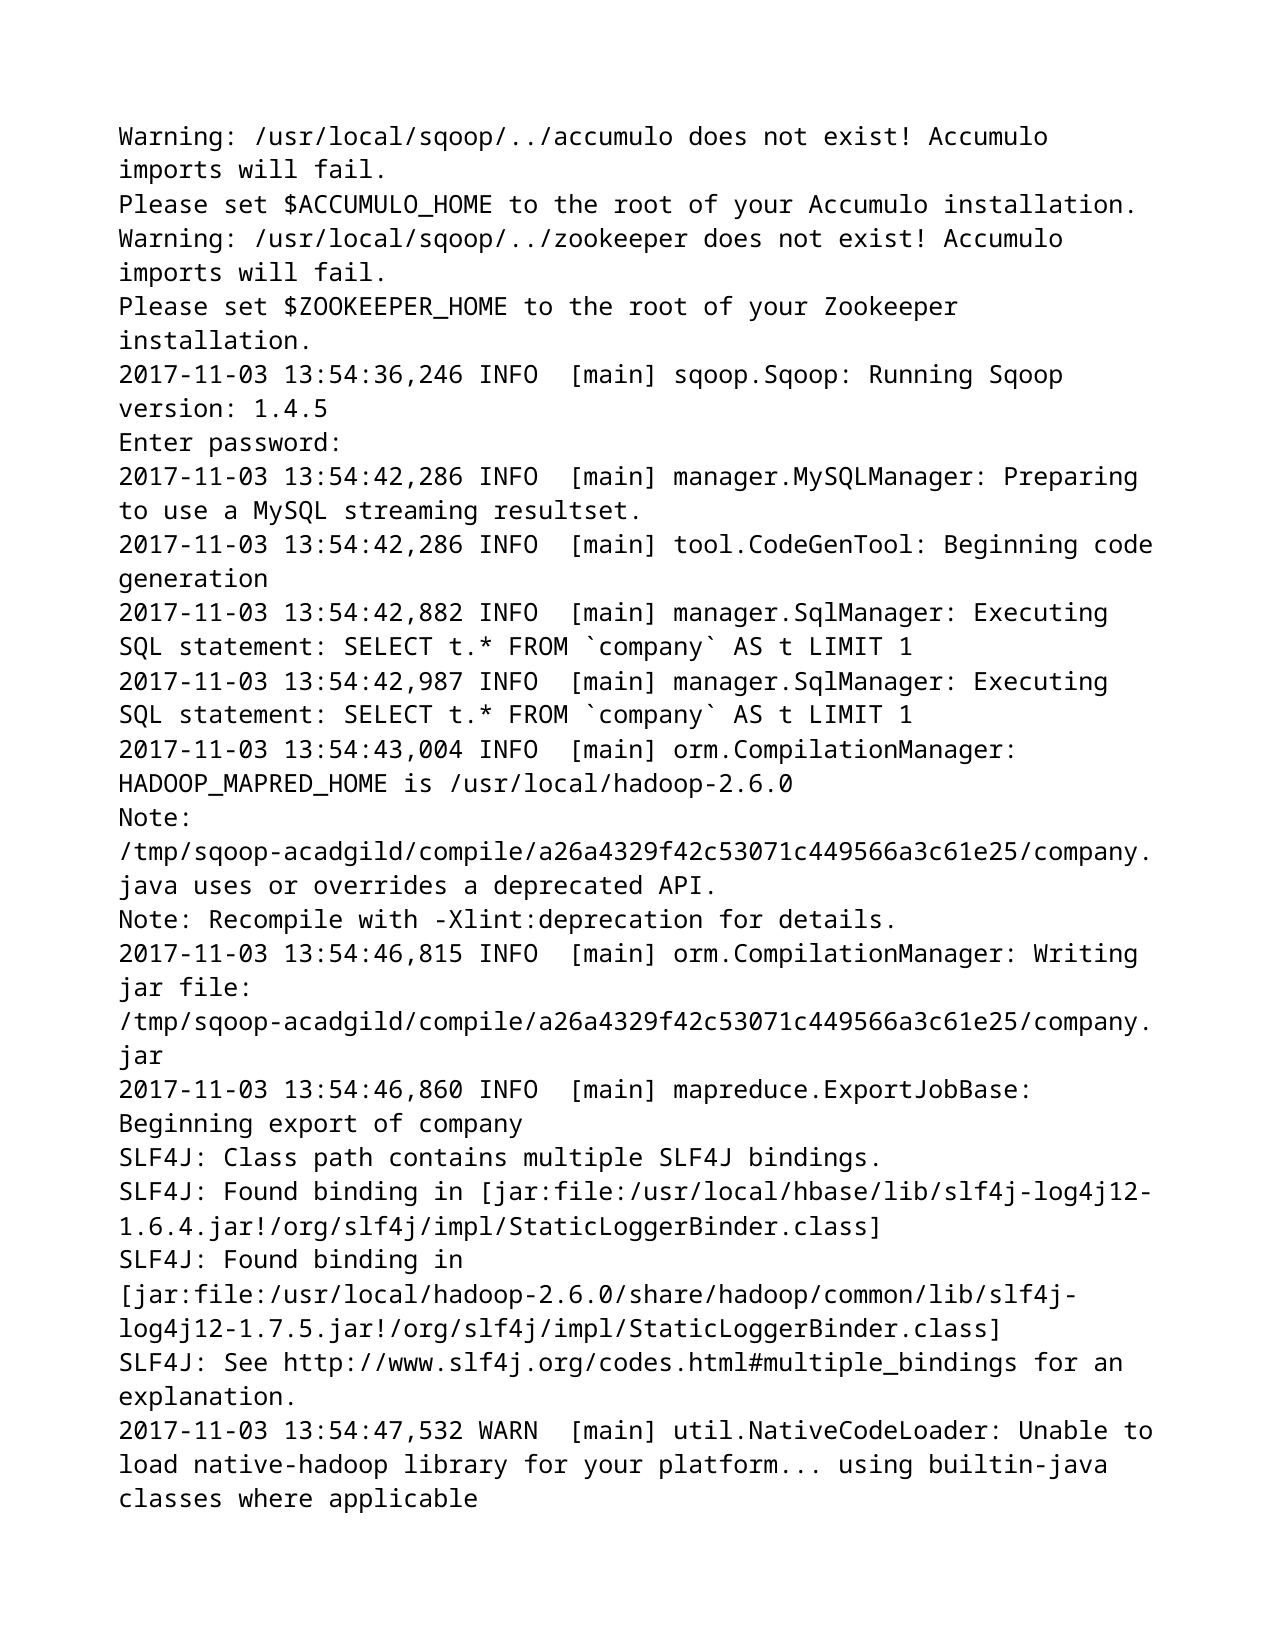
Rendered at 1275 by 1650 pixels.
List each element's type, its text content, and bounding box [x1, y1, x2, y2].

text 2017-11-03 13:54:46,860 INFO [main] mapreduce.ExportJobBase: Beginning export of company [118, 1072, 1157, 1140]
text 2017-11-03 13:54:43,004 INFO [main] orm.CompilationManager: HADOOP_MAPRED_HOME is /usr/local/hadoop-2.6.0 [118, 731, 1157, 799]
text 2017-11-03 13:54:42,882 INFO [main] manager.SqlManager: Executing SQL statement: SELECT t.* FROM `company` AS t LIMIT 1 [118, 595, 1157, 663]
text Please set $ZOOKEEPER_HOME to the root of your Zookeeper installation. [118, 288, 1157, 357]
text Warning: /usr/local/sqoop/../zookeeper does not exist! Accumulo imports will fail. [118, 220, 1157, 288]
text SLF4J: Class path contains multiple SLF4J bindings. [118, 1140, 1157, 1174]
text 2017-11-03 13:54:47,532 WARN [main] util.NativeCodeLoader: Unable to load native-hadoop library for your platform... using builtin-java classes where applicable [118, 1412, 1157, 1515]
text 2017-11-03 13:54:46,815 INFO [main] orm.CompilationManager: Writing jar file: /tmp/sqoop-acadgild/compile/a26a4329f42c53071c449566a3c61e25/company.jar [118, 936, 1157, 1072]
text 2017-11-03 13:54:42,286 INFO [main] tool.CodeGenTool: Beginning code generation [118, 527, 1157, 595]
text Please set $ACCUMULO_HOME to the root of your Accumulo installation. [118, 186, 1157, 220]
text 2017-11-03 13:54:42,286 INFO [main] manager.MySQLManager: Preparing to use a MySQL streaming resultset. [118, 459, 1157, 527]
text Note: /tmp/sqoop-acadgild/compile/a26a4329f42c53071c449566a3c61e25/company.java uses or overrides a deprecated API. [118, 799, 1157, 902]
text 2017-11-03 13:54:42,987 INFO [main] manager.SqlManager: Executing SQL statement: SELECT t.* FROM `company` AS t LIMIT 1 [118, 663, 1157, 731]
text Note: Recompile with -Xlint:deprecation for details. [118, 902, 1157, 936]
text 2017-11-03 13:54:36,246 INFO [main] sqoop.Sqoop: Running Sqoop version: 1.4.5 [118, 357, 1157, 425]
text SLF4J: Found binding in [jar:file:/usr/local/hbase/lib/slf4j-log4j12-1.6.4.jar!/org/slf4j/impl/StaticLoggerBinder.class] [118, 1174, 1157, 1242]
text SLF4J: See http://www.slf4j.org/codes.html#multiple_bindings for an explanation. [118, 1344, 1157, 1412]
text SLF4J: Found binding in [jar:file:/usr/local/hadoop-2.6.0/share/hadoop/common/lib/slf4j-log4j12-1.7.5.jar!/org/slf4j/impl/StaticLoggerBinder.class] [118, 1242, 1157, 1344]
text Warning: /usr/local/sqoop/../accumulo does not exist! Accumulo imports will fail. [118, 118, 1157, 186]
text Enter password: [118, 425, 1157, 459]
